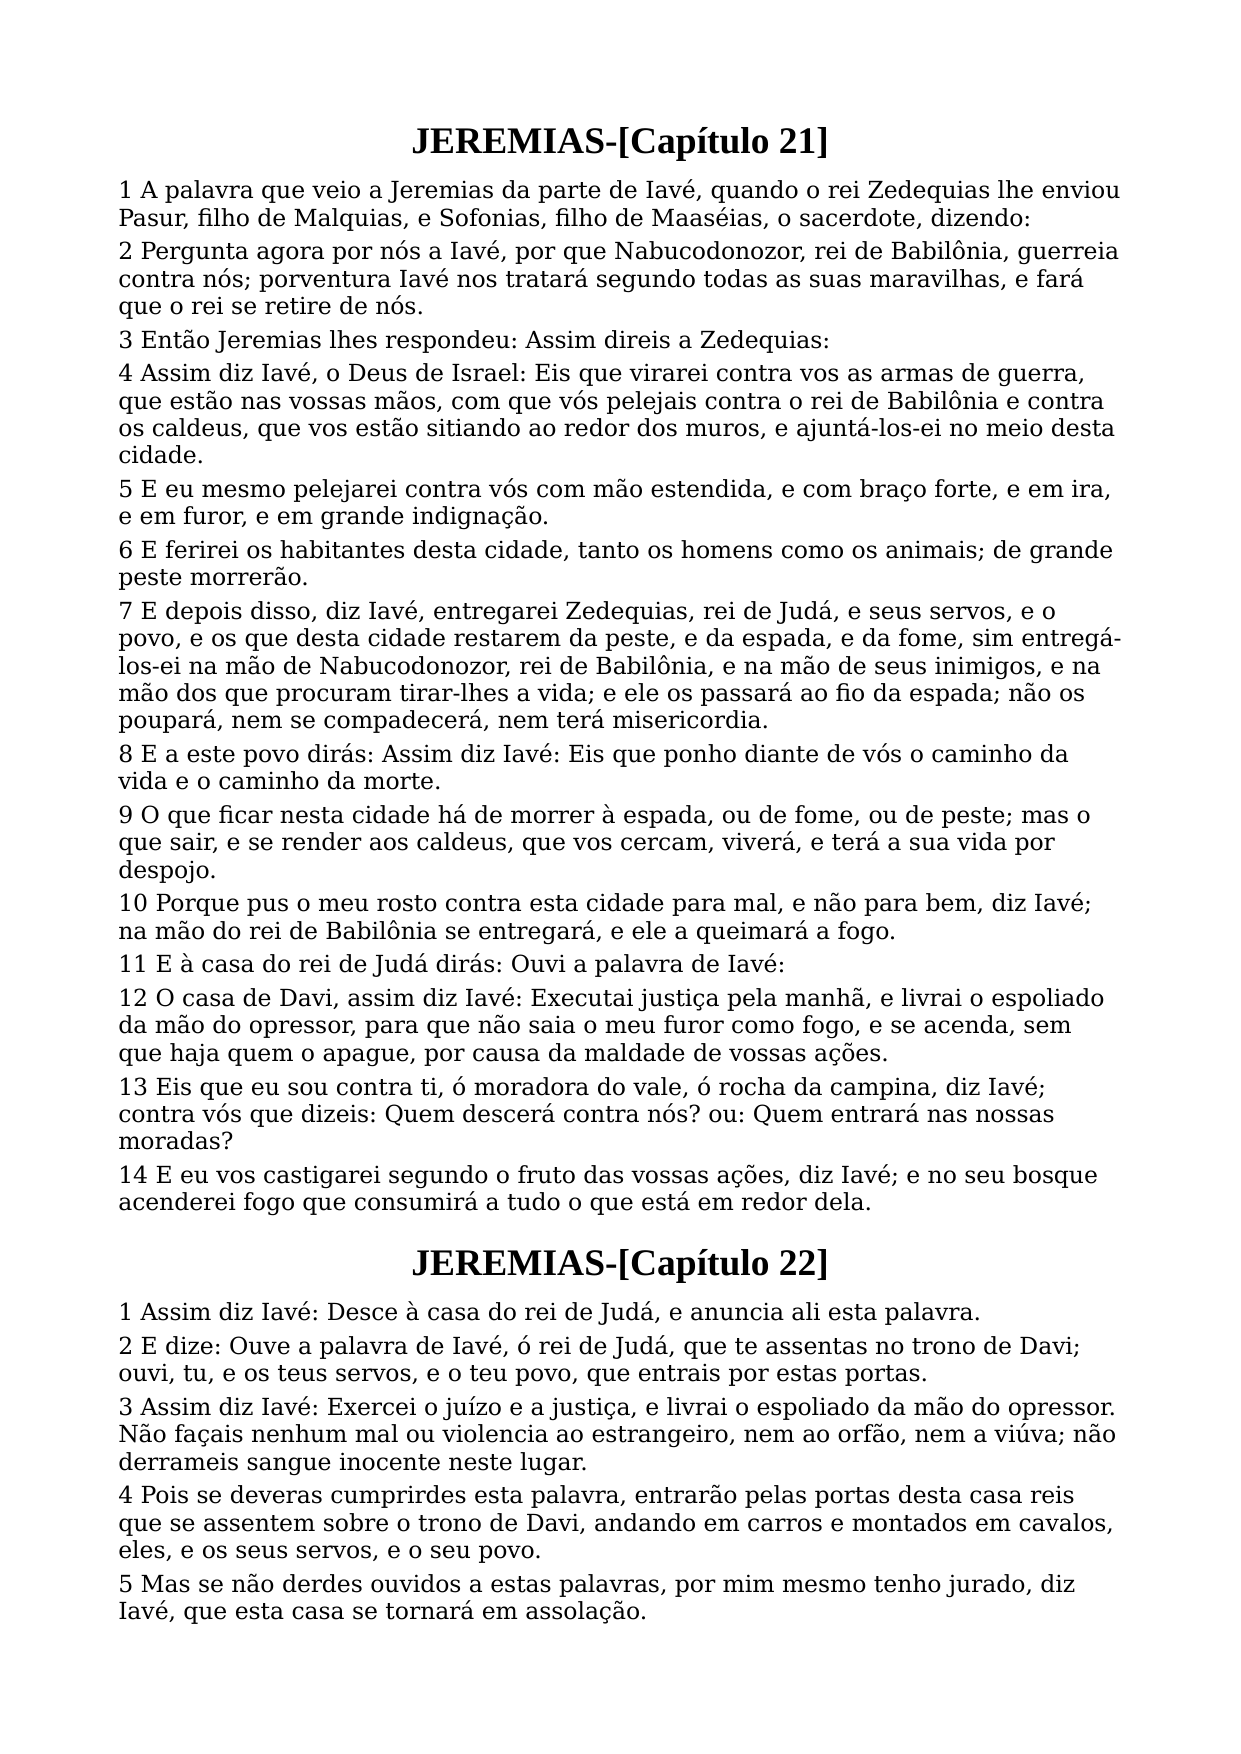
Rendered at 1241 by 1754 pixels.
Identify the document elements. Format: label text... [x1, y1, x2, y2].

text 12 O casa de Davi, assim diz Iavé: Executai justiça pela manhã, e livrai o espoliado da mão do opressor, para que não saia o meu furor como fogo, e se acenda, sem que haja quem o apague, por causa da maldade de vossas ações. [118, 985, 1122, 1067]
text 8 E a este povo dirás: Assim diz Iavé: Eis que ponho diante de vós o caminho da vida e o caminho da morte. [118, 741, 1122, 795]
text 4 Pois se deveras cumprirdes esta palavra, entrarão pelas portas desta casa reis que se assentem sobre o trono de Davi, andando em carros e montados em cavalos, eles, e os seus servos, e o seu povo. [118, 1482, 1122, 1564]
text 14 E eu vos castigarei segundo o fruto das vossas ações, diz Iavé; e no seu bosque acenderei fogo que consumirá a tudo o que está em redor dela. [118, 1162, 1122, 1216]
text 3 Assim diz Iavé: Exercei o juízo e a justiça, e livrai o espoliado da mão do opressor. Não façais nenhum mal ou violencia ao estrangeiro, nem ao orfão, nem a viúva; não derrameis sangue inocente neste lugar. [118, 1394, 1122, 1476]
text 1 Assim diz Iavé: Desce à casa do rei de Judá, e anuncia ali esta palavra. [118, 1299, 1122, 1326]
text 5 Mas se não derdes ouvidos a estas palavras, por mim mesmo tenho jurado, diz Iavé, que esta casa se tornará em assolação. [118, 1571, 1122, 1625]
text 6 E ferirei os habitantes desta cidade, tanto os homens como os animais; de grande peste morrerão. [118, 537, 1122, 591]
text 2 E dize: Ouve a palavra de Iavé, ó rei de Judá, que te assentas no trono de Davi; ouvi, tu, e os teus servos, e o teu povo, que entrais por estas portas. [118, 1333, 1122, 1387]
text 3 Então Jeremias lhes respondeu: Assim direis a Zedequias: [118, 326, 1122, 354]
text 10 Porque pus o meu rosto contra esta cidade para mal, e não para bem, diz Iavé; na mão do rei de Babilônia se entregará, e ele a queimará a fogo. [118, 890, 1122, 945]
text 4 Assim diz Iavé, o Deus de Israel: Eis que virarei contra vos as armas de guerra, que estão nas vossas mãos, com que vós pelejais contra o rei de Babilônia e contra os caldeus, que vos estão sitiando ao redor dos muros, e ajuntá-los-ei no meio desta cidade. [118, 360, 1122, 469]
text 13 Eis que eu sou contra ti, ó moradora do vale, ó rocha da campina, diz Iavé; contra vós que dizeis: Quem descerá contra nós? ou: Quem entrará nas nossas moradas? [118, 1073, 1122, 1155]
subtitle JEREMIAS-[Capítulo 21] [118, 118, 1122, 161]
subtitle JEREMIAS-[Capítulo 22] [118, 1240, 1122, 1283]
text 11 E à casa do rei de Judá dirás: Ouvi a palavra de Iavé: [118, 951, 1122, 978]
text 1 A palavra que veio a Jeremias da parte de Iavé, quando o rei Zedequias lhe enviou Pasur, filho de Malquias, e Sofonias, filho de Maaséias, o sacerdote, dizendo: [118, 177, 1122, 232]
text 2 Pergunta agora por nós a Iavé, por que Nabucodonozor, rei de Babilônia, guerreia contra nós; porventura Iavé nos tratará segundo todas as suas maravilhas, e fará que o rei se retire de nós. [118, 238, 1122, 320]
text 5 E eu mesmo pelejarei contra vós com mão estendida, e com braço forte, e em ira, e em furor, e em grande indignação. [118, 476, 1122, 530]
text 7 E depois disso, diz Iavé, entregarei Zedequias, rei de Judá, e seus servos, e o povo, e os que desta cidade restarem da peste, e da espada, e da fome, sim entregá-los-ei na mão de Nabucodonozor, rei de Babilônia, e na mão de seus inimigos, e na mão dos que procuram tirar-lhes a vida; e ele os passará ao fio da espada; não os poupará, nem se compadecerá, nem terá misericordia. [118, 598, 1122, 734]
text 9 O que ficar nesta cidade há de morrer à espada, ou de fome, ou de peste; mas o que sair, e se render aos caldeus, que vos cercam, viverá, e terá a sua vida por despojo. [118, 802, 1122, 884]
